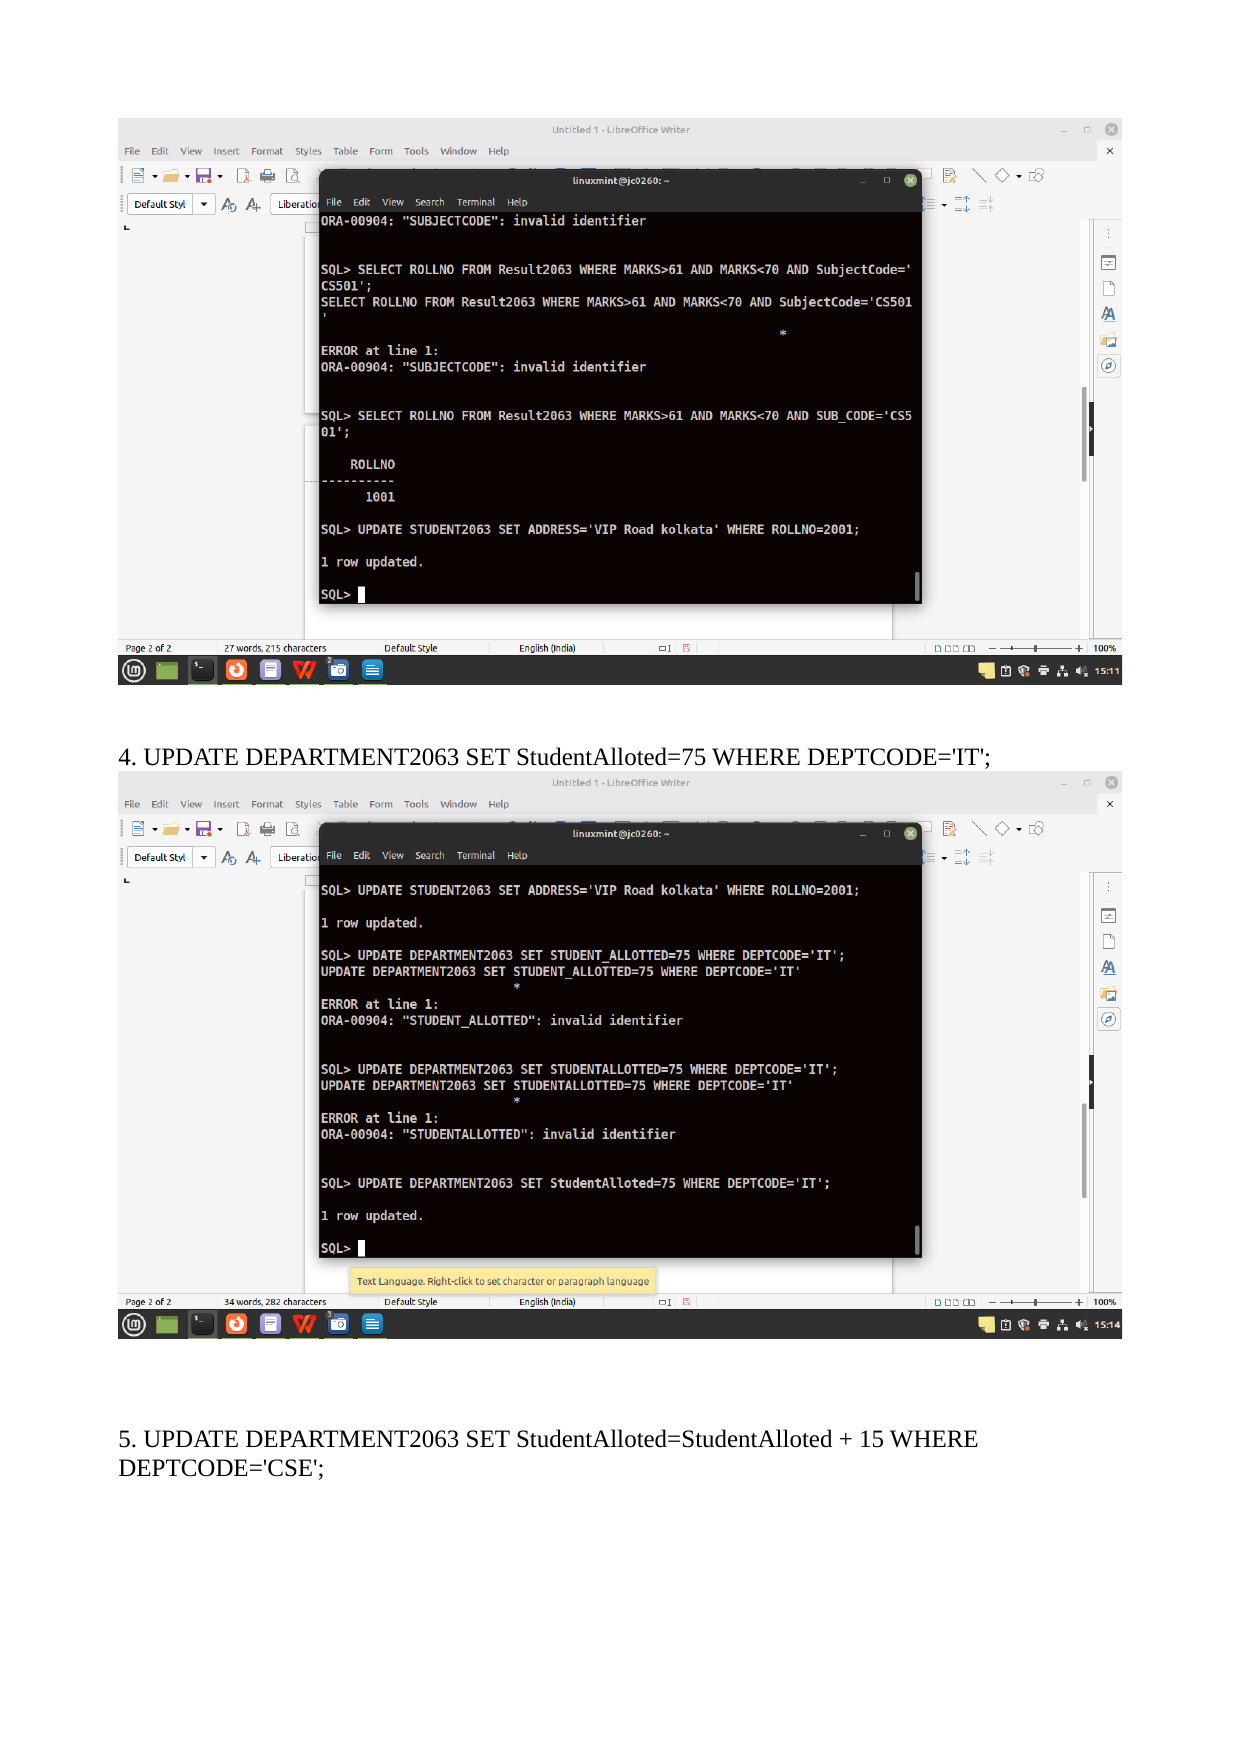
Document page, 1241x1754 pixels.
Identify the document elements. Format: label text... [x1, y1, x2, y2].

picture [118, 118, 1123, 685]
text 5. UPDATE DEPARTMENT2063 SET StudentAlloted=StudentAlloted + 15 WHERE DEPTCODE='CSE'; [118, 1424, 1122, 1482]
picture [118, 771, 1123, 1339]
text 4. UPDATE DEPARTMENT2063 SET StudentAlloted=75 WHERE DEPTCODE='IT'; [118, 742, 1122, 771]
